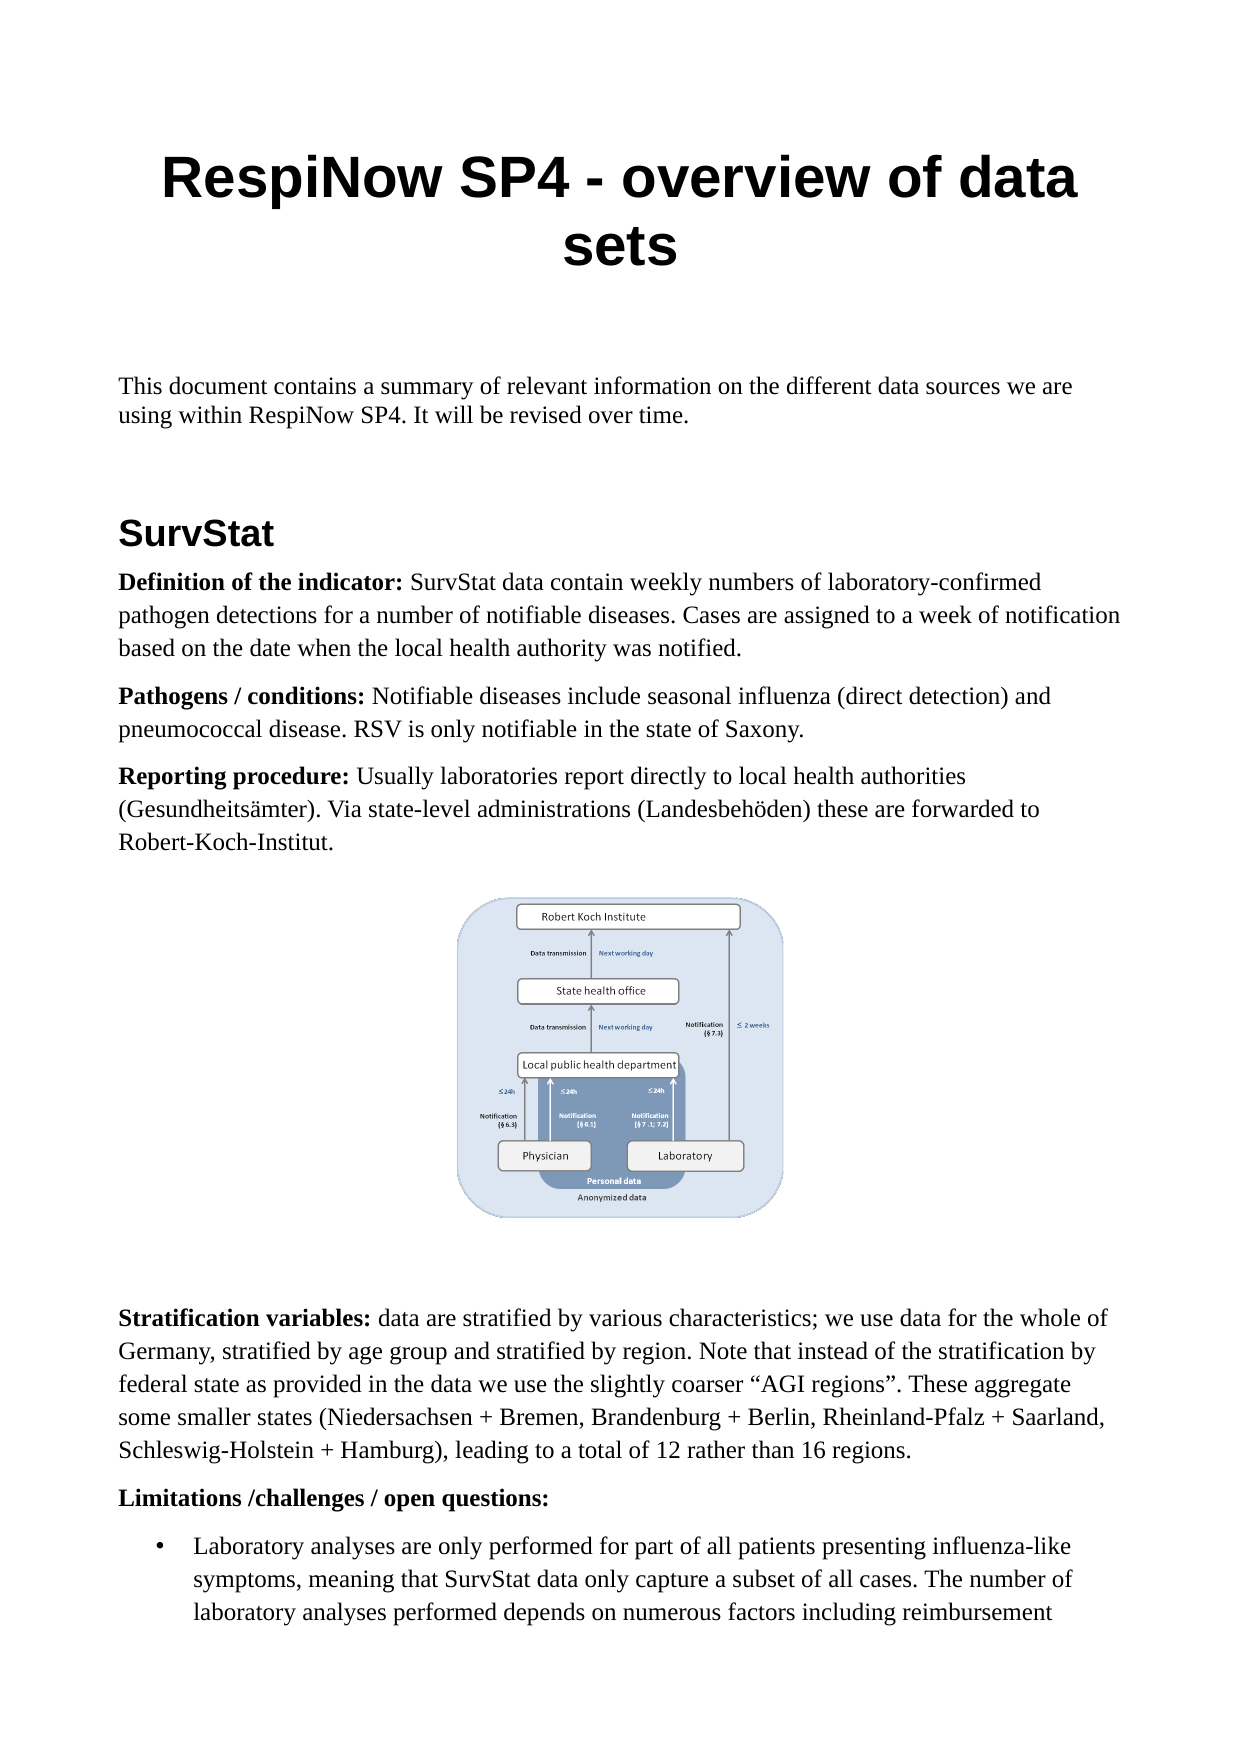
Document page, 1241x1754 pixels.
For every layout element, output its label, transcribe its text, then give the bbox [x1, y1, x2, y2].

subtitle SurvStat [118, 511, 1122, 554]
list Laboratory analyses are only performed for part of all patients presenting influenza-like symptoms, meaning that SurvStat data only capture a subset of all cases. The number of laboratory analyses performed depends on numerous factors including reimbursement [156, 1531, 1122, 1626]
text Definition of the indicator: SurvStat data contain weekly numbers of laboratory-confirmed pathogen detections for a number of notifiable diseases. Cases are assigned to a week of notification based on the date when the local health authority was notified. [118, 567, 1122, 662]
text Reporting procedure: Usually laboratories report directly to local health authorities (Gesundheitsämter). Via state-level administrations (Landesbehöden) these are forwarded to Robert-Koch-Institut. [118, 761, 1122, 856]
title RespiNow SP4 - overview of data sets [118, 143, 1122, 277]
text Stratification variables: data are stratified by various characteristics; we use data for the whole of Germany, stratified by age group and stratified by region. Note that instead of the stratification by federal state as provided in the data we use the slightly coarser “AGI regions”. These aggregate some smaller states (Niedersachsen + Bremen, Brandenburg + Berlin, Rheinland-Pfalz + Saarland, Schleswig-Holstein + Hamburg), leading to a total of 12 rather than 16 regions. [118, 1303, 1122, 1464]
text Pathogens / conditions: Notifiable diseases include seasonal influenza (direct detection) and pneumococcal disease. RSV is only notifiable in the state of Saxony. [118, 681, 1122, 742]
text This document contains a summary of relevant information on the different data sources we are using within RespiNow SP4. It will be revised over time. [118, 371, 1122, 428]
picture [456, 897, 784, 1218]
text Limitations /challenges / open questions: [118, 1483, 1122, 1512]
